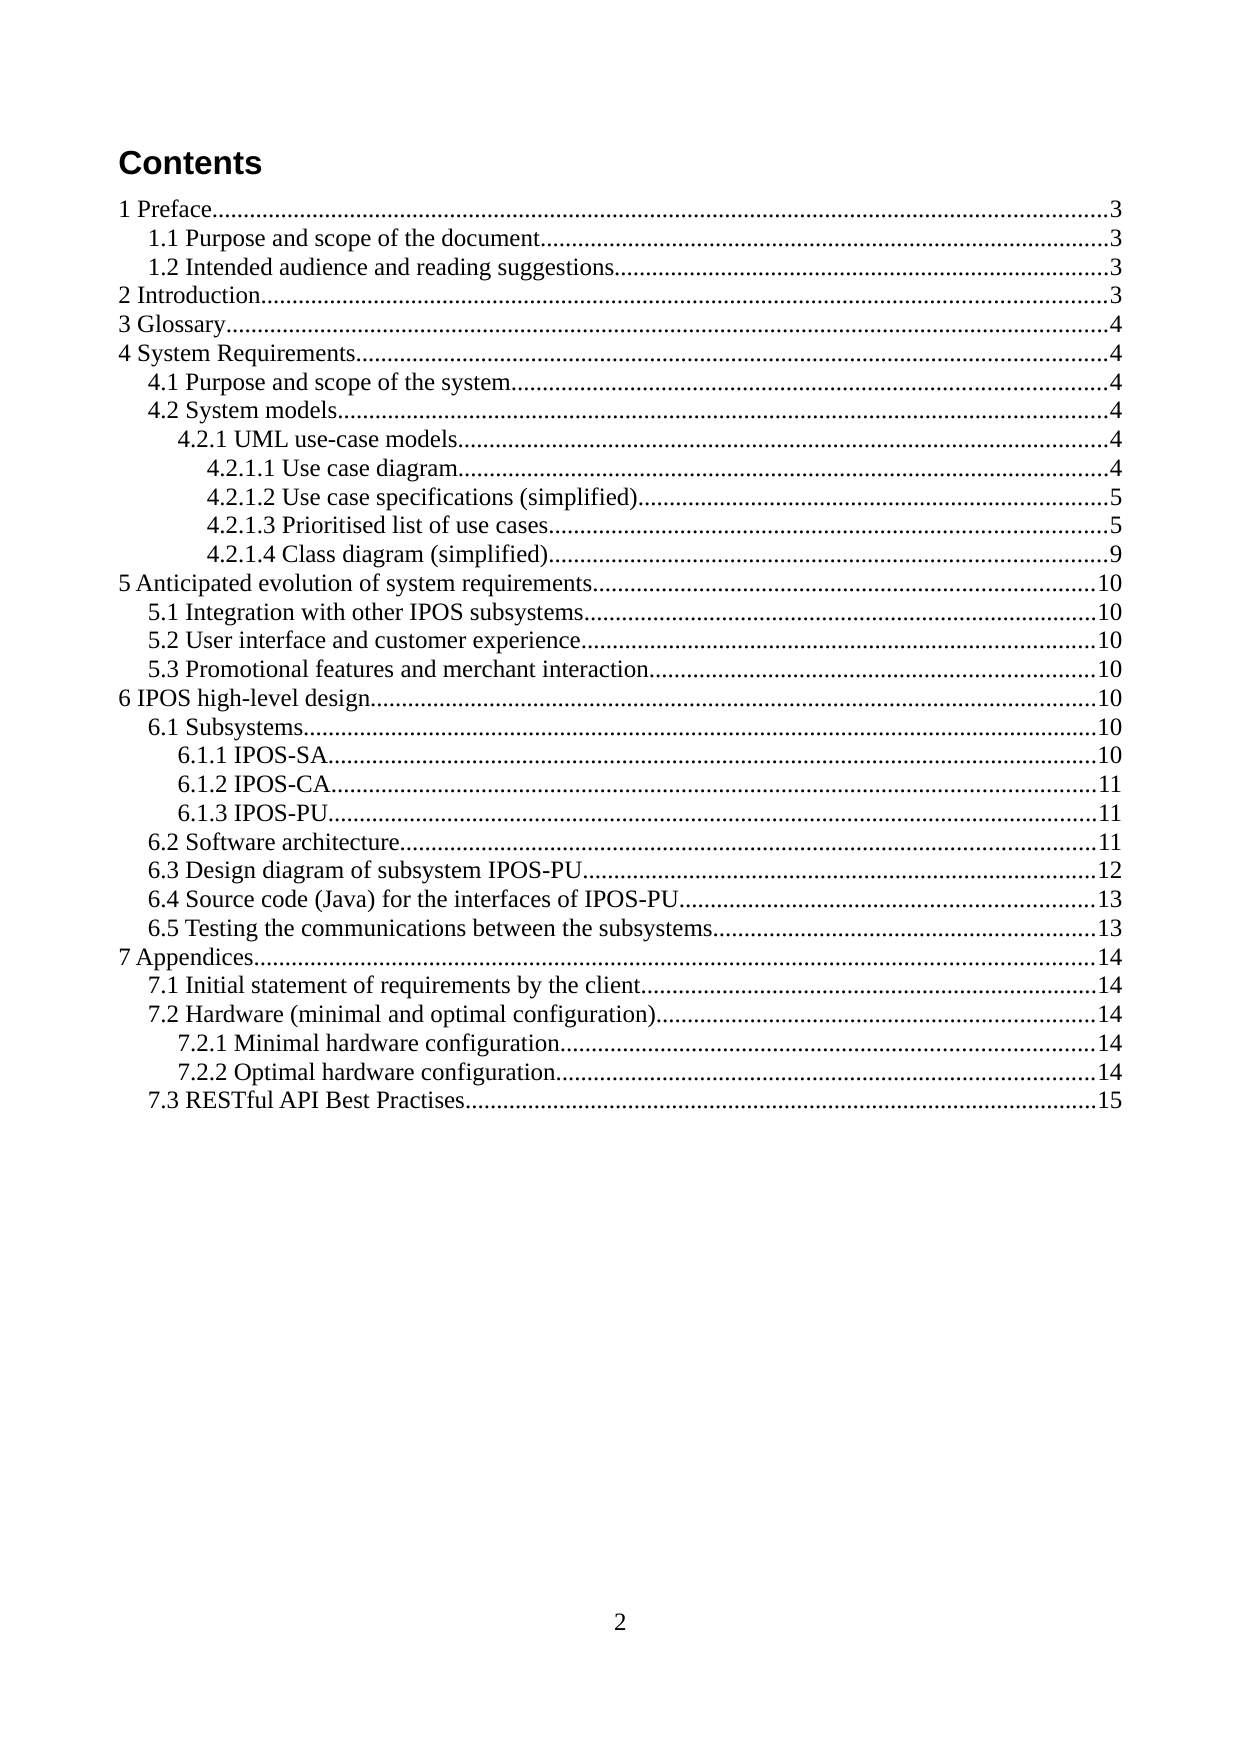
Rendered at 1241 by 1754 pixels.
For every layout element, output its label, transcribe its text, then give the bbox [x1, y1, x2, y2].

text 3 Glossary 4 [118, 309, 1122, 338]
text 1.2 Intended audience and reading suggestions 3 [148, 252, 1122, 280]
text 6.1 Subsystems 10 [148, 712, 1122, 740]
text 1 Preface 3 [118, 194, 1122, 223]
text 6 IPOS high-level design 10 [118, 683, 1122, 712]
text 4.1 Purpose and scope of the system 4 [148, 367, 1122, 395]
text 4.2.1.1 Use case diagram 4 [207, 453, 1122, 482]
text 7.1 Initial statement of requirements by the client 14 [148, 970, 1122, 999]
text 4.2.1.2 Use case specifications (simplified) 5 [207, 482, 1122, 510]
text 7.2.2 Optimal hardware configuration 14 [177, 1057, 1122, 1085]
text 4.2.1.4 Class diagram (simplified) 9 [207, 539, 1122, 568]
text 6.4 Source code (Java) for the interfaces of IPOS-PU 13 [148, 884, 1122, 913]
text 5.2 User interface and customer experience 10 [148, 625, 1122, 654]
text 5 Anticipated evolution of system requirements 10 [118, 568, 1122, 597]
text 6.1.1 IPOS-SA 10 [177, 740, 1122, 769]
text 6.3 Design diagram of subsystem IPOS-PU 12 [148, 855, 1122, 884]
text 7 Appendices 14 [118, 942, 1122, 970]
text 2 Introduction 3 [118, 280, 1122, 309]
text 6.2 Software architecture 11 [148, 827, 1122, 855]
text 7.3 RESTful API Best Practises 15 [148, 1085, 1122, 1114]
text 6.1.3 IPOS-PU 11 [177, 798, 1122, 827]
subtitle Contents [118, 143, 1122, 182]
text 5.1 Integration with other IPOS subsystems 10 [148, 597, 1122, 625]
text 4 System Requirements 4 [118, 338, 1122, 367]
text 4.2.1 UML use-case models 4 [177, 424, 1122, 453]
text 4.2 System models 4 [148, 395, 1122, 424]
text 5.3 Promotional features and merchant interaction 10 [148, 654, 1122, 683]
text 4.2.1.3 Prioritised list of use cases 5 [207, 510, 1122, 539]
text 1.1 Purpose and scope of the document 3 [148, 223, 1122, 252]
text 7.2.1 Minimal hardware configuration 14 [177, 1028, 1122, 1057]
text 6.1.2 IPOS-CA 11 [177, 769, 1122, 798]
text 6.5 Testing the communications between the subsystems 13 [148, 913, 1122, 942]
text 7.2 Hardware (minimal and optimal configuration) 14 [148, 999, 1122, 1028]
